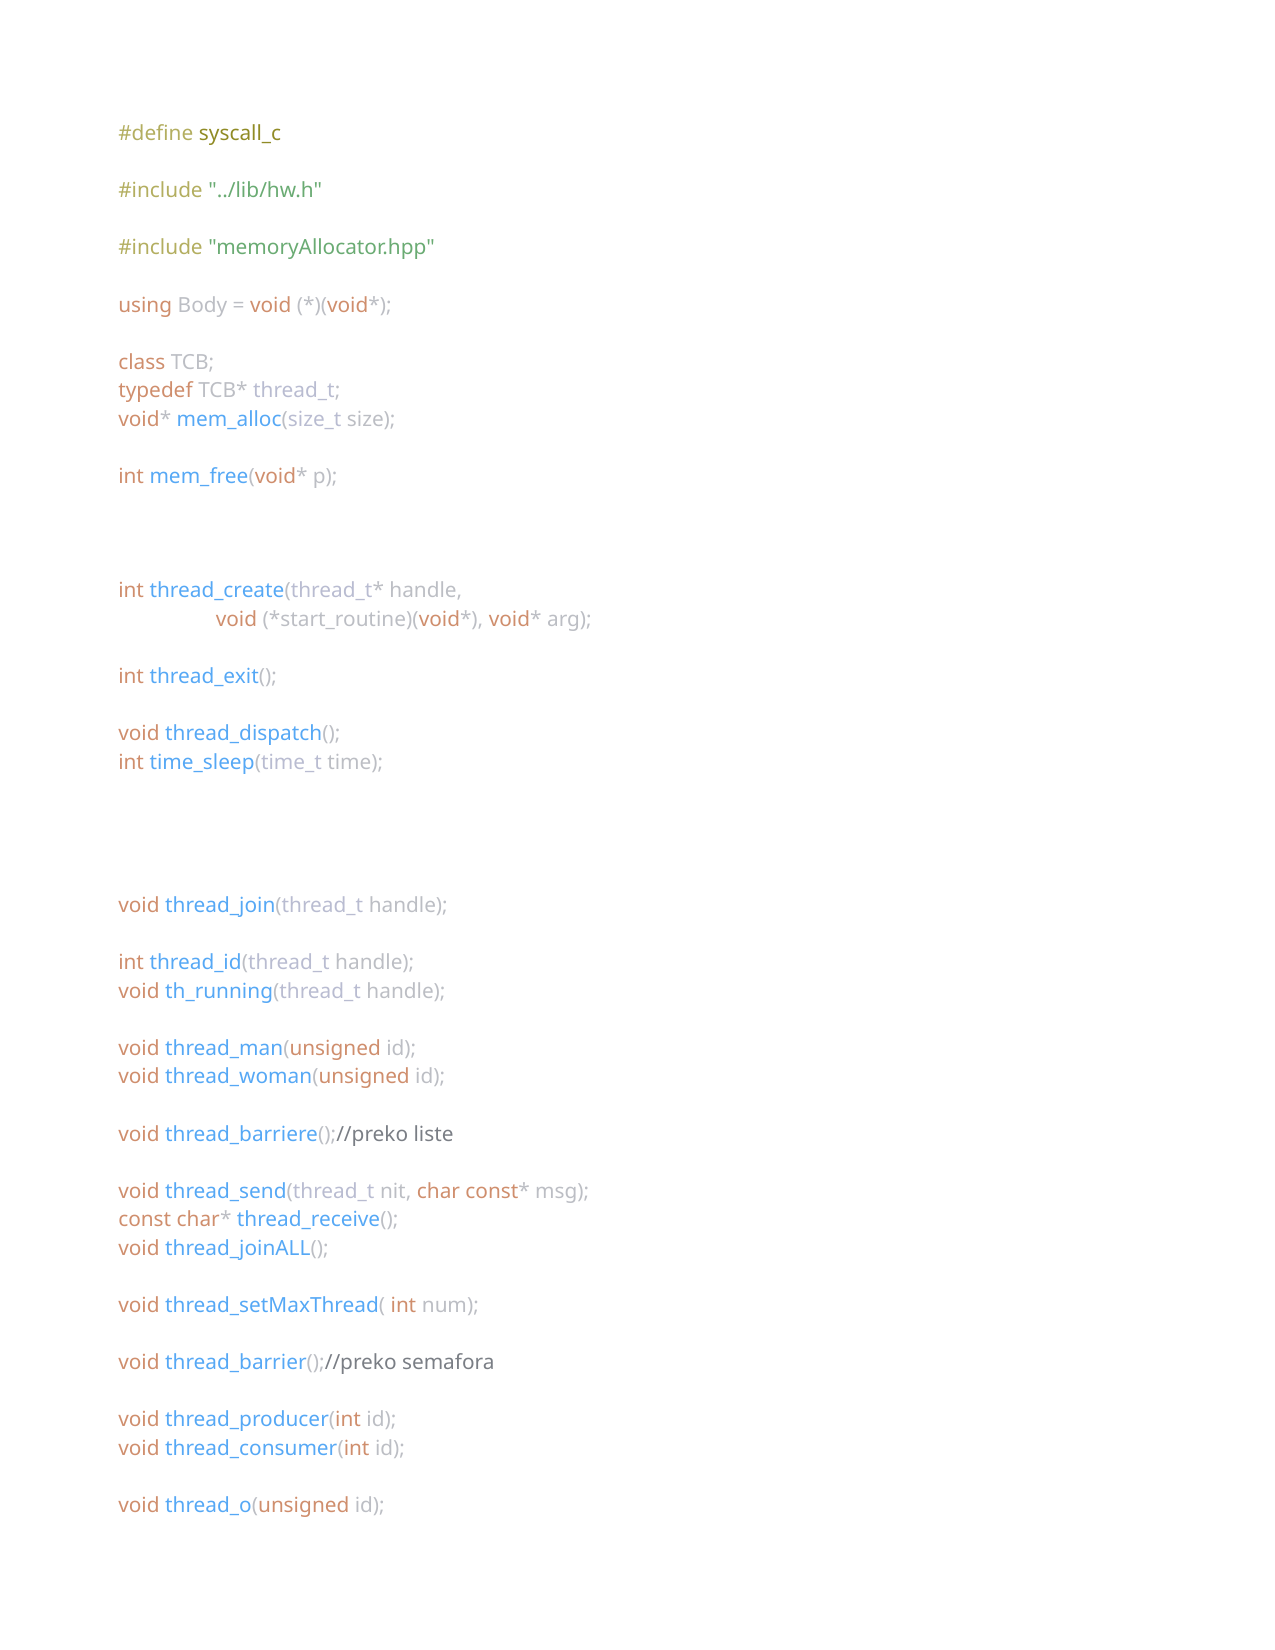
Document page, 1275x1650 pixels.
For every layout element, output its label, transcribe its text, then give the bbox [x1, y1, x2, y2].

text #define syscall_c #include "../lib/hw.h" #include "memoryAllocator.hpp" using Body = void (*)(void*); class TCB; typedef TCB* thread_t; void* mem_alloc(size_t size); int mem_free(void* p); int thread_create(thread_t* handle, void (*start_routine)(void*), void* arg); int thread_exit(); void thread_dispatch(); int time_sleep(time_t time); void thread_join(thread_t handle); int thread_id(thread_t handle); void th_running(thread_t handle); void thread_man(unsigned id); void thread_woman(unsigned id); void thread_barriere();//preko liste void thread_send(thread_t nit, char const* msg); const char* thread_receive(); void thread_joinALL(); void thread_setMaxThread( int num); void thread_barrier();//preko semafora void thread_producer(int id); void thread_consumer(int id); void thread_o(unsigned id); [118, 118, 1157, 1518]
